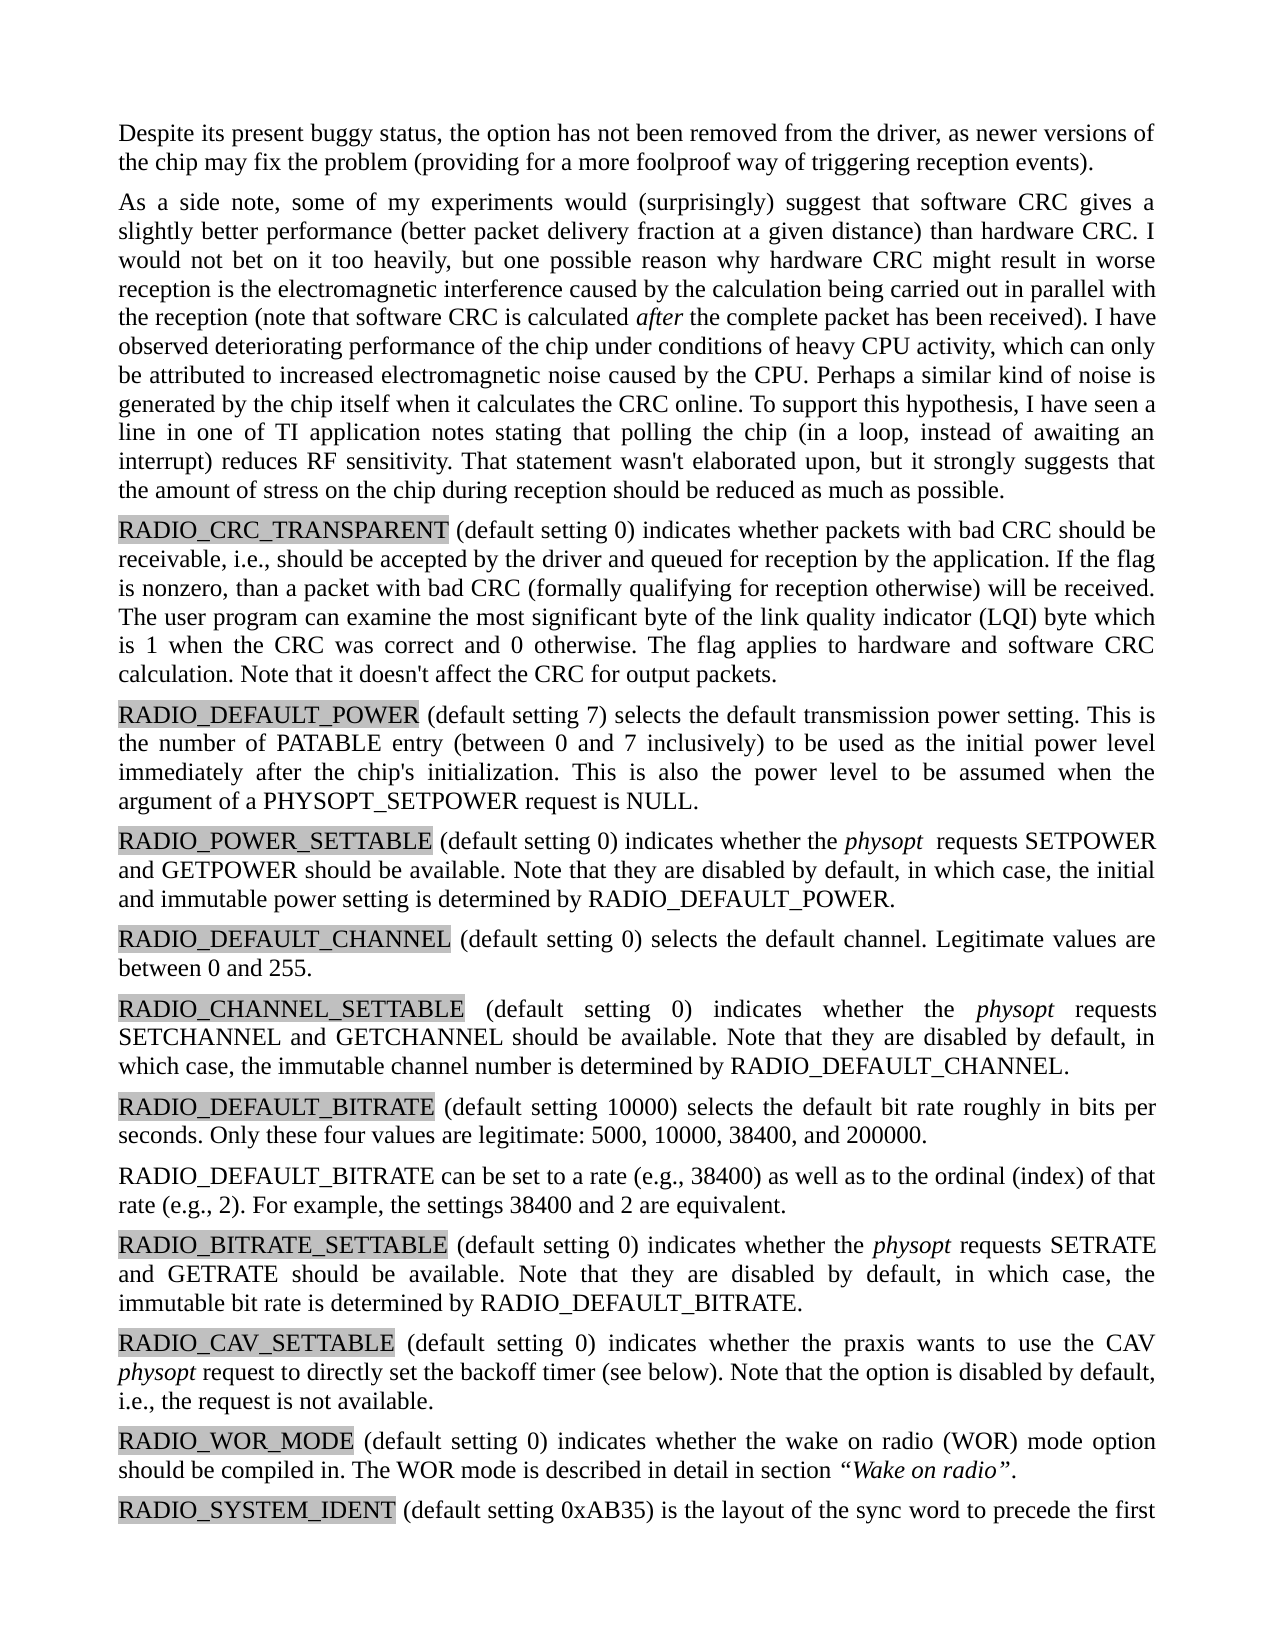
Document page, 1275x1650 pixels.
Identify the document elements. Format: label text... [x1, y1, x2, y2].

text Despite its present buggy status, the option has not been removed from the driver, as newer versions of the chip may fix the problem (providing for a more foolproof way of triggering reception events). [118, 118, 1157, 176]
text RADIO_POWER_SETTABLE (default setting 0) indicates whether the physopt requests SETPOWER and GETPOWER should be available. Note that they are disabled by default, in which case, the initial and immutable power setting is determined by RADIO_DEFAULT_POWER. [118, 826, 1157, 913]
text RADIO_DEFAULT_BITRATE can be set to a rate (e.g., 38400) as well as to the ordinal (index) of that rate (e.g., 2). For example, the settings 38400 and 2 are equivalent. [118, 1161, 1157, 1218]
text RADIO_DEFAULT_POWER (default setting 7) selects the default transmission power setting. This is the number of PATABLE entry (between 0 and 7 inclusively) to be used as the initial power level immediately after the chip's initialization. This is also the power level to be assumed when the argument of a PHYSOPT_SETPOWER request is NULL. [118, 700, 1157, 815]
text RADIO_SYSTEM_IDENT (default setting 0xAB35) is the layout of the sync word to precede the first [118, 1496, 1157, 1524]
text RADIO_BITRATE_SETTABLE (default setting 0) indicates whether the physopt requests SETRATE and GETRATE should be available. Note that they are disabled by default, in which case, the immutable bit rate is determined by RADIO_DEFAULT_BITRATE. [118, 1230, 1157, 1317]
text RADIO_CAV_SETTABLE (default setting 0) indicates whether the praxis wants to use the CAV physopt request to directly set the backoff timer (see below). Note that the option is disabled by default, i.e., the request is not available. [118, 1328, 1157, 1414]
text RADIO_DEFAULT_CHANNEL (default setting 0) selects the default channel. Legitimate values are between 0 and 255. [118, 924, 1157, 982]
text RADIO_DEFAULT_BITRATE (default setting 10000) selects the default bit rate roughly in bits per seconds. Only these four values are legitimate: 5000, 10000, 38400, and 200000. [118, 1092, 1157, 1149]
text RADIO_WOR_MODE (default setting 0) indicates whether the wake on radio (WOR) mode option should be compiled in. The WOR mode is described in detail in section “Wake on radio”. [118, 1426, 1157, 1484]
text RADIO_CRC_TRANSPARENT (default setting 0) indicates whether packets with bad CRC should be receivable, i.e., should be accepted by the driver and queued for reception by the application. If the flag is nonzero, than a packet with bad CRC (formally qualifying for reception otherwise) will be received. The user program can examine the most significant byte of the link quality indicator (LQI) byte which is 1 when the CRC was correct and 0 otherwise. The flag applies to hardware and software CRC calculation. Note that it doesn't affect the CRC for output packets. [118, 515, 1157, 688]
text RADIO_CHANNEL_SETTABLE (default setting 0) indicates whether the physopt requests SETCHANNEL and GETCHANNEL should be available. Note that they are disabled by default, in which case, the immutable channel number is determined by RADIO_DEFAULT_CHANNEL. [118, 994, 1157, 1080]
text As a side note, some of my experiments would (surprisingly) suggest that software CRC gives a slightly better performance (better packet delivery fraction at a given distance) than hardware CRC. I would not bet on it too heavily, but one possible reason why hardware CRC might result in worse reception is the electromagnetic interference caused by the calculation being carried out in parallel with the reception (note that software CRC is calculated after the complete packet has been received). I have observed deteriorating performance of the chip under conditions of heavy CPU activity, which can only be attributed to increased electromagnetic noise caused by the CPU. Perhaps a similar kind of noise is generated by the chip itself when it calculates the CRC online. To support this hypothesis, I have seen a line in one of TI application notes stating that polling the chip (in a loop, instead of awaiting an interrupt) reduces RF sensitivity. That statement wasn't elaborated upon, but it strongly suggests that the amount of stress on the chip during reception should be reduced as much as possible. [118, 187, 1157, 504]
